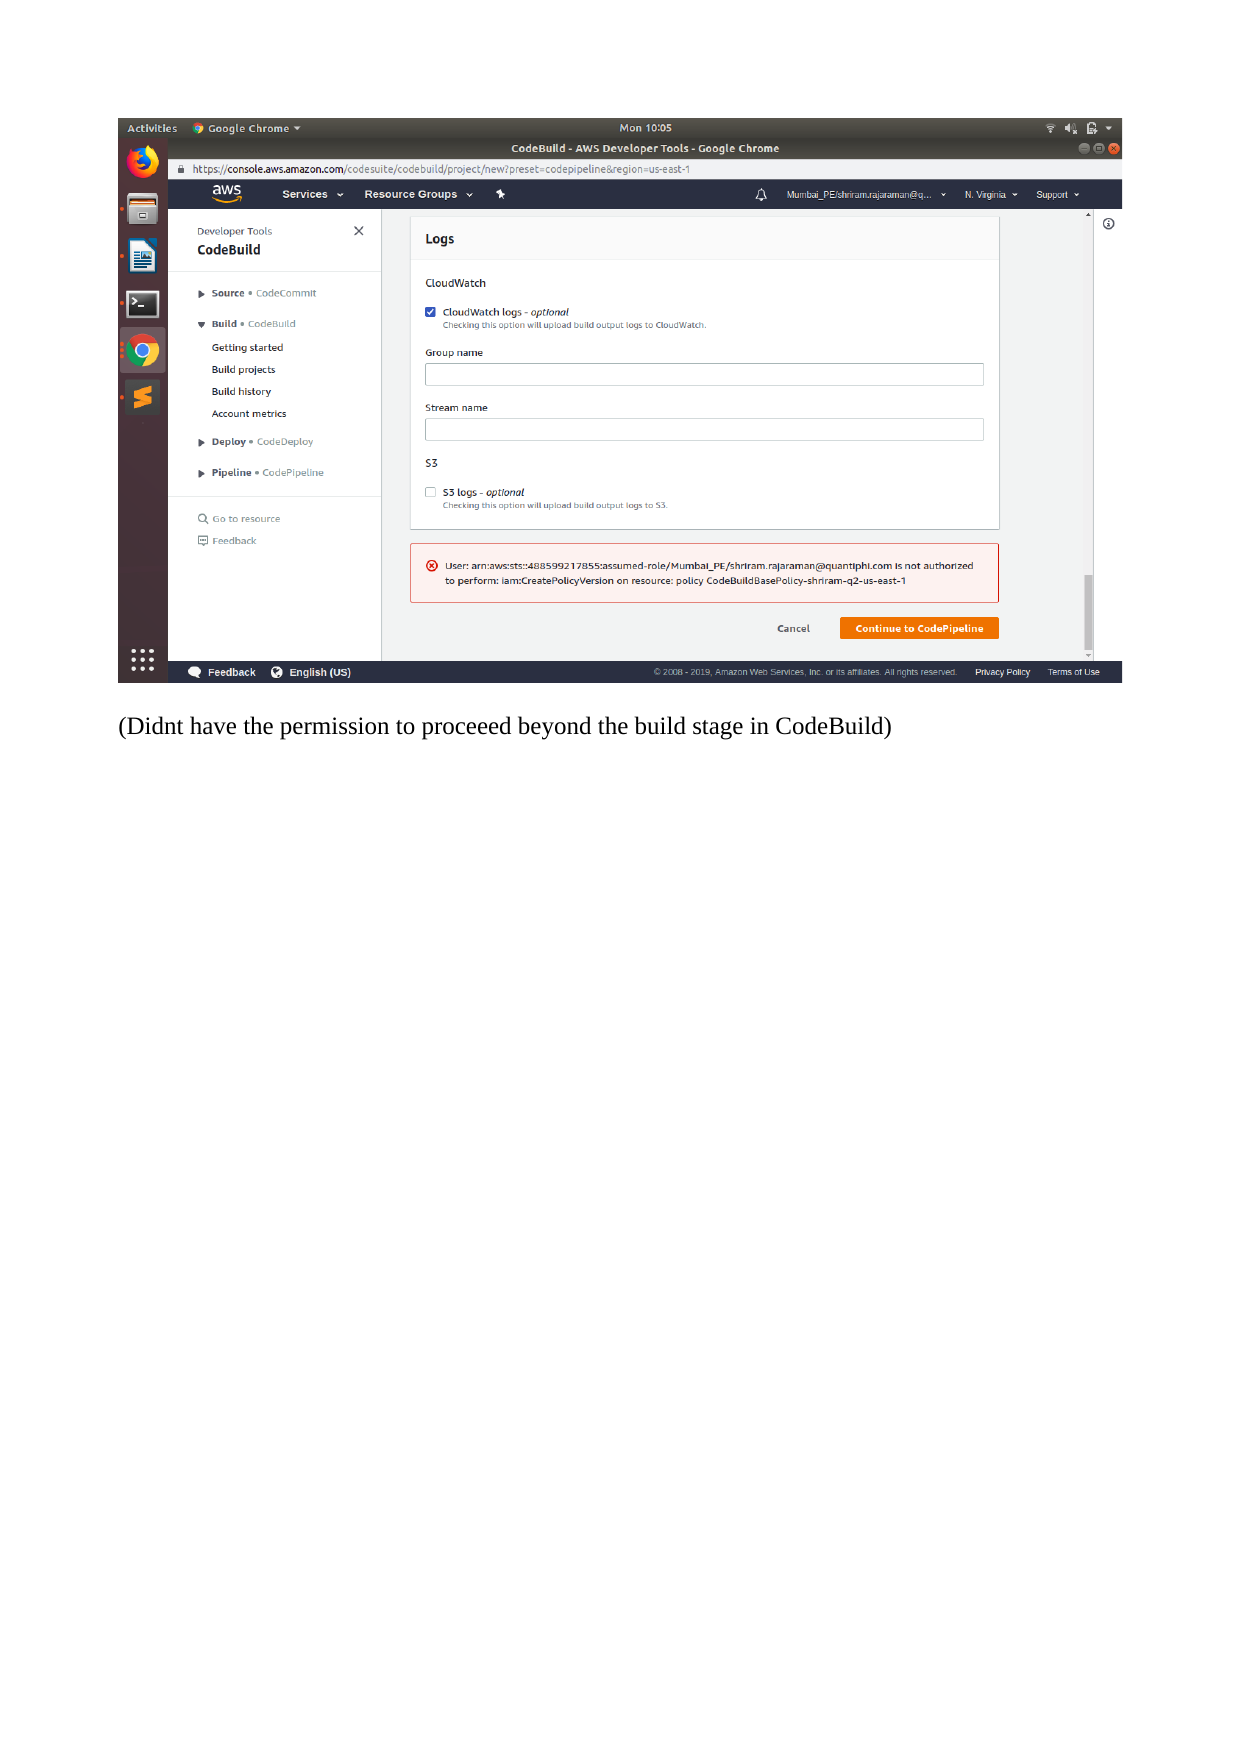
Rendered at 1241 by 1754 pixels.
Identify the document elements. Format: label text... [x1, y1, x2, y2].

picture [118, 118, 1123, 683]
text (Didnt have the permission to proceeed beyond the build stage in CodeBuild) [118, 711, 1122, 740]
